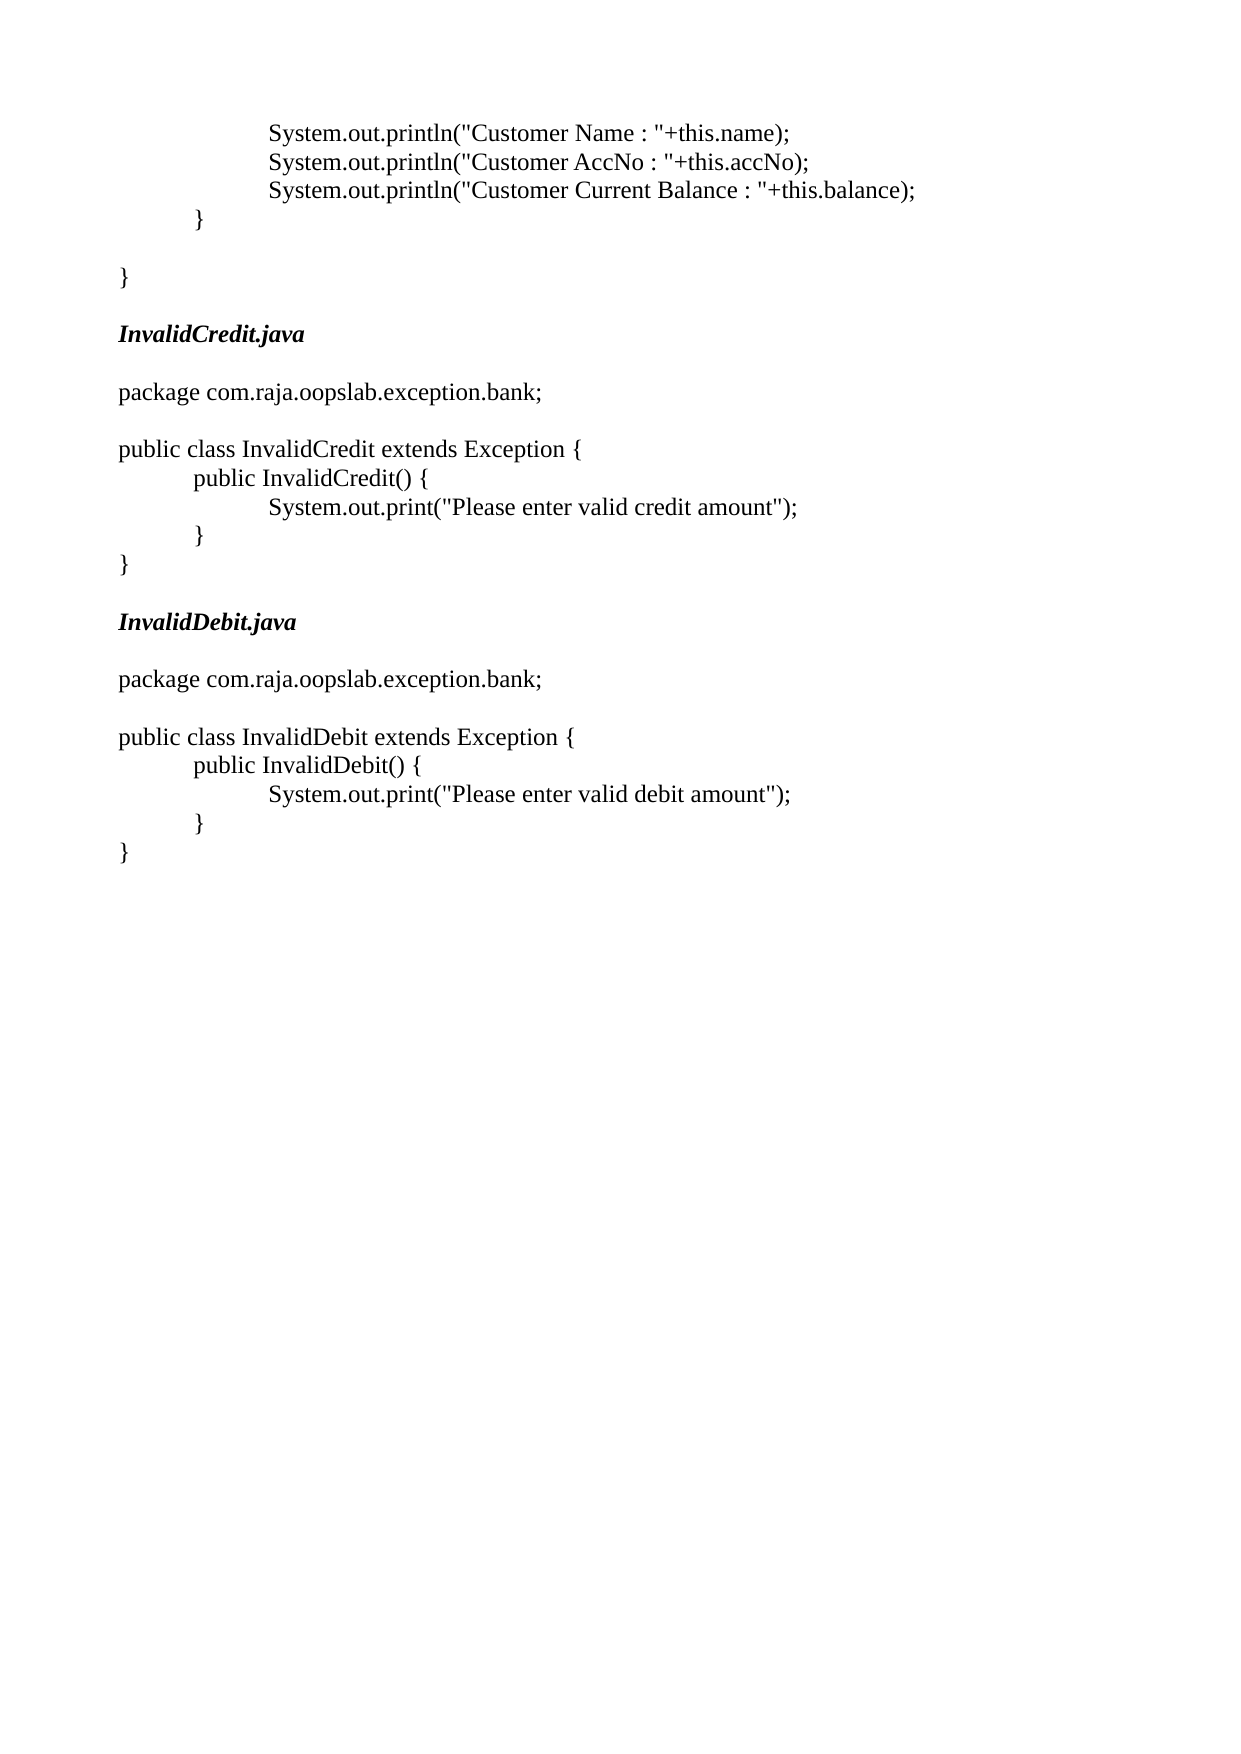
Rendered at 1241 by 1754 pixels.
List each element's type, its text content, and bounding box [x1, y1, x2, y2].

text System.out.print("Please enter valid debit amount"); [118, 779, 1122, 808]
text InvalidDebit.java [118, 607, 1122, 636]
text } [118, 808, 1122, 837]
text public class InvalidCredit extends Exception { [118, 434, 1122, 463]
text public class InvalidDebit extends Exception { [118, 722, 1122, 751]
text public InvalidCredit() { [118, 463, 1122, 492]
text System.out.print("Please enter valid credit amount"); [118, 492, 1122, 521]
text System.out.println("Customer Current Balance : "+this.balance); [118, 176, 1122, 204]
text } [118, 521, 1122, 549]
text System.out.println("Customer Name : "+this.name); [118, 118, 1122, 147]
text } [118, 262, 1122, 291]
text } [118, 204, 1122, 233]
text } [118, 549, 1122, 578]
text public InvalidDebit() { [118, 751, 1122, 779]
text package com.raja.oopslab.exception.bank; [118, 664, 1122, 693]
text } [118, 837, 1122, 866]
text package com.raja.oopslab.exception.bank; [118, 377, 1122, 406]
text System.out.println("Customer AccNo : "+this.accNo); [118, 147, 1122, 176]
text InvalidCredit.java [118, 319, 1122, 348]
